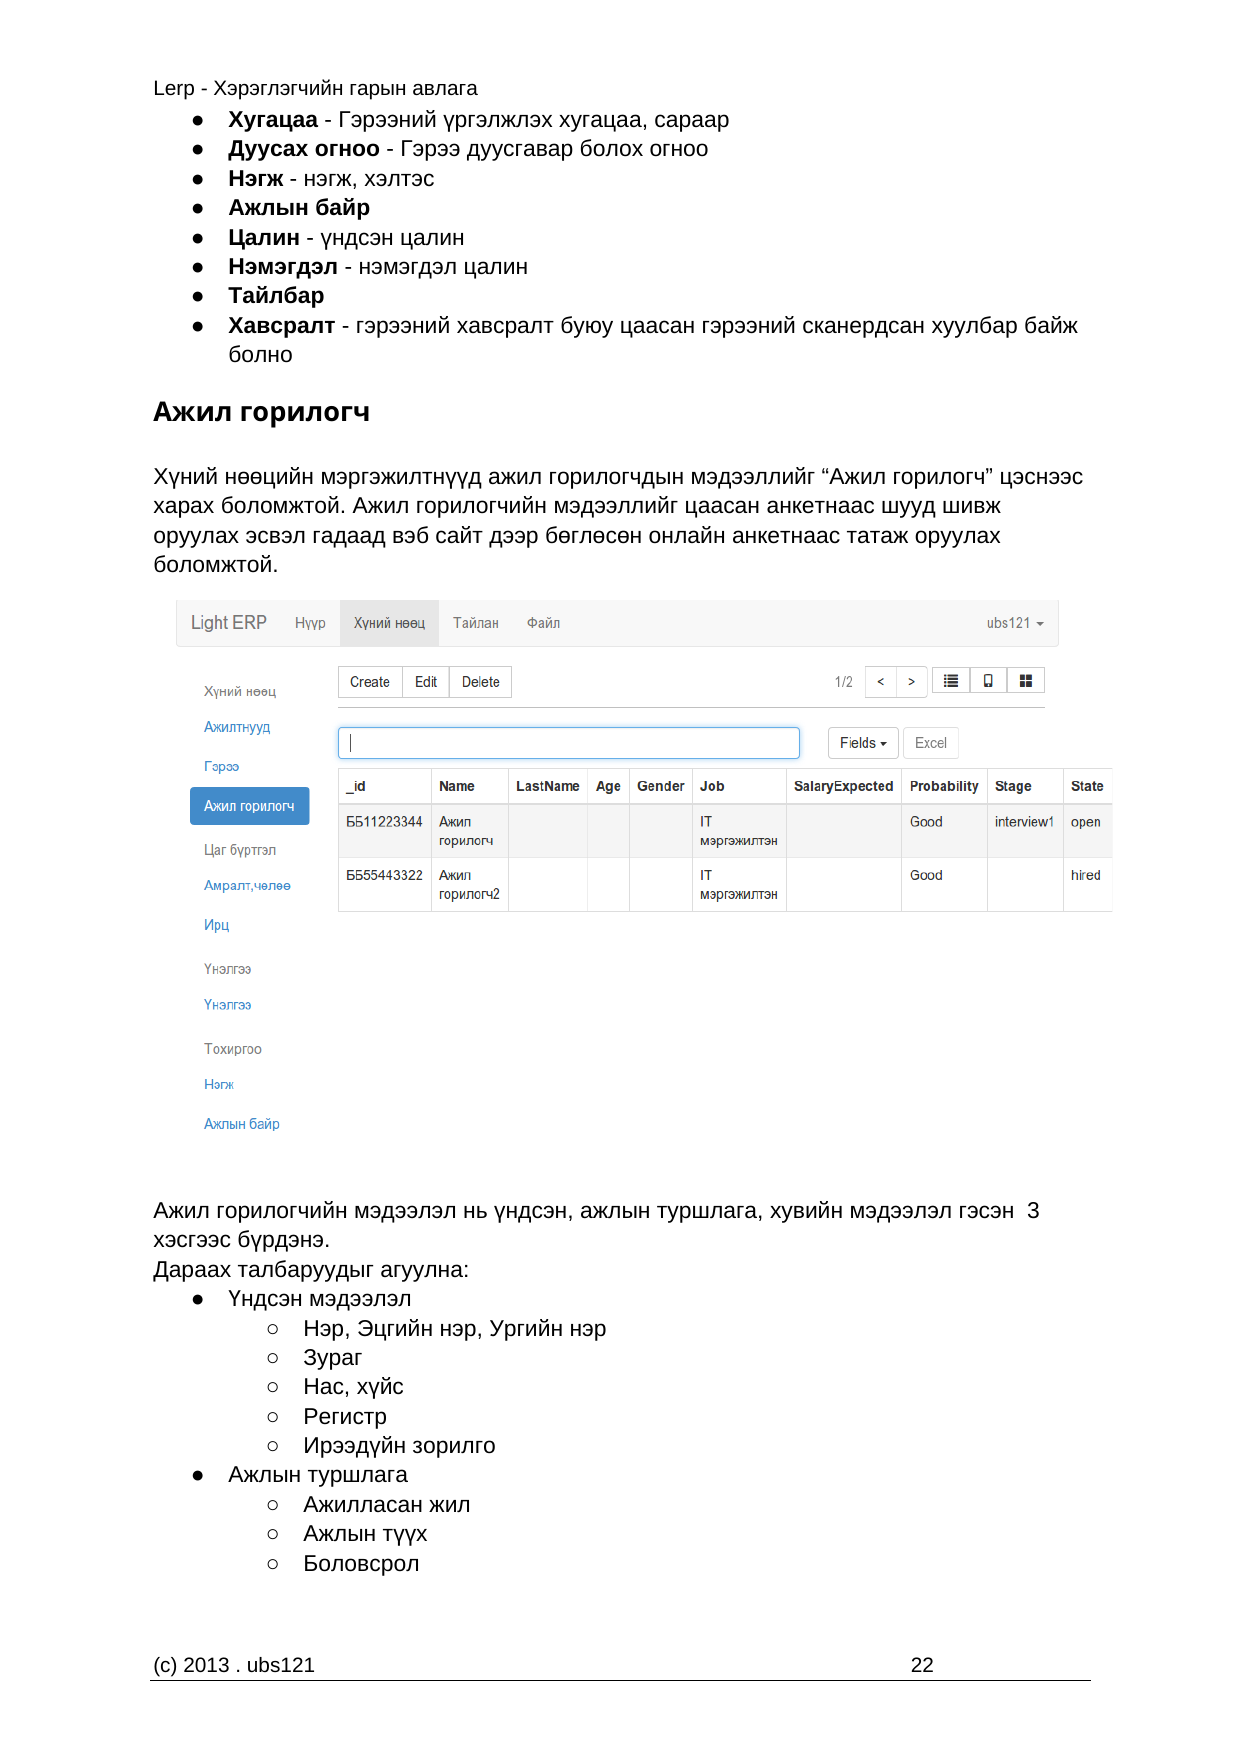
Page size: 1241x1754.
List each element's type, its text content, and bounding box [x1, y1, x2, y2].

list Ажлын туршлага [191, 1462, 1087, 1488]
list Ажлын түүх [266, 1521, 1087, 1546]
list Боловсрол [266, 1550, 1087, 1576]
list Хавсралт - гэрээний хавсралт буюу цаасан гэрээний сканердсан хуулбар байж болно [191, 312, 1087, 367]
picture [171, 600, 1113, 1146]
text Дараах талбаруудыг агуулна: [153, 1256, 1087, 1282]
subtitle Ажил горилогч [153, 392, 1087, 429]
list Тайлбар [191, 283, 1087, 309]
list Хугацаа - Гэрээний үргэлжлэх хугацаа, сараар [191, 107, 1087, 132]
list Ирээдүйн зорилго [266, 1433, 1087, 1458]
list Дуусах огноо - Гэрээ дуусгавар болох огноо [191, 136, 1087, 162]
list Нэгж - нэгж, хэлтэс [191, 166, 1087, 191]
list Ажлын байр [191, 195, 1087, 221]
list Нэмэгдэл - нэмэгдэл цалин [191, 254, 1087, 279]
list Цалин - үндсэн цалин [191, 224, 1087, 250]
text Хүний нөөцийн мэргэжилтнүүд ажил горилогчдын мэдээллийг “Ажил горилогч” цэснээс харах боломжтой. Ажил горилогчийн мэдээллийг цаасан анкетнаас шууд шивж оруулах эсвэл гадаад вэб сайт дээр бөглөсөн онлайн анкетнаас татаж оруулах боломжтой. [153, 464, 1087, 577]
list Регистр [266, 1403, 1087, 1429]
list Нас, хүйс [266, 1374, 1087, 1399]
list Үндсэн мэдээлэл [191, 1286, 1087, 1311]
list Зураг [266, 1344, 1087, 1370]
list Ажилласан жил [266, 1491, 1087, 1517]
list Нэр, Эцгийн нэр, Ургийн нэр [266, 1315, 1087, 1341]
text Ажил горилогчийн мэдээлэл нь үндсэн, ажлын туршлага, хувийн мэдээлэл гэсэн 3 хэсгээс бүрдэнэ. [153, 1198, 1087, 1253]
